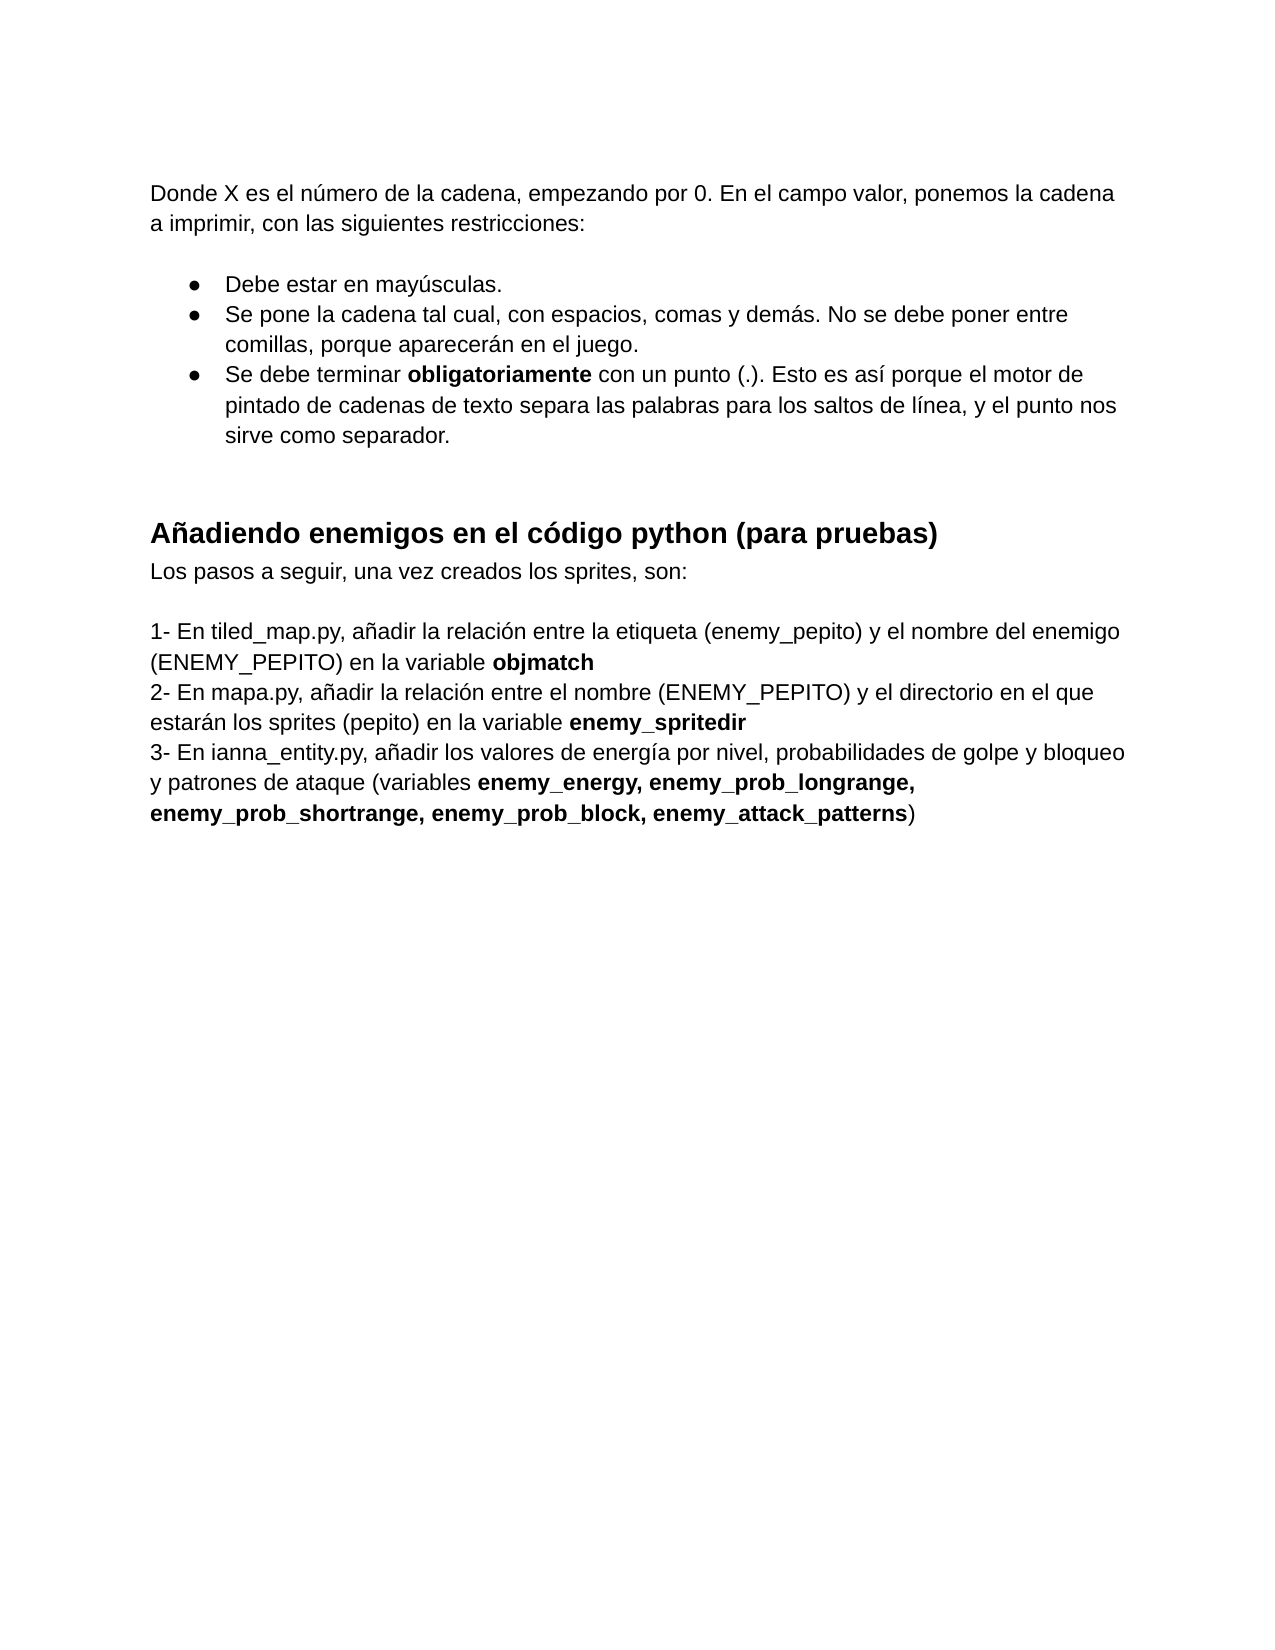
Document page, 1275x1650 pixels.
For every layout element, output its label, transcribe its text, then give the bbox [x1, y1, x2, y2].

text Los pasos a seguir, una vez creados los sprites, son: [150, 558, 1125, 584]
text 1- En tiled_map.py, añadir la relación entre la etiqueta (enemy_pepito) y el nombre del enemigo (ENEMY_PEPITO) en la variable objmatch [150, 618, 1125, 675]
subtitle Añadiendo enemigos en el código python (para pruebas) [150, 516, 1125, 549]
list Se debe terminar obligatoriamente con un punto (.). Esto es así porque el motor de pintado de cadenas de texto separa las palabras para los saltos de línea, y el punto nos sirve como separador. [187, 361, 1125, 448]
list Se pone la cadena tal cual, con espacios, comas y demás. No se debe poner entre comillas, porque aparecerán en el juego. [187, 301, 1125, 358]
text 2- En mapa.py, añadir la relación entre el nombre (ENEMY_PEPITO) y el directorio en el que estarán los sprites (pepito) en la variable enemy_spritedir [150, 679, 1125, 735]
list Debe estar en mayúsculas. [187, 271, 1125, 297]
text 3- En ianna_entity.py, añadir los valores de energía por nivel, probabilidades de golpe y bloqueo y patrones de ataque (variables enemy_energy, enemy_prob_longrange, enemy_prob_shortrange, enemy_prob_block, enemy_attack_patterns) [150, 739, 1125, 826]
text Donde X es el número de la cadena, empezando por 0. En el campo valor, ponemos la cadena a imprimir, con las siguientes restricciones: [150, 180, 1125, 237]
